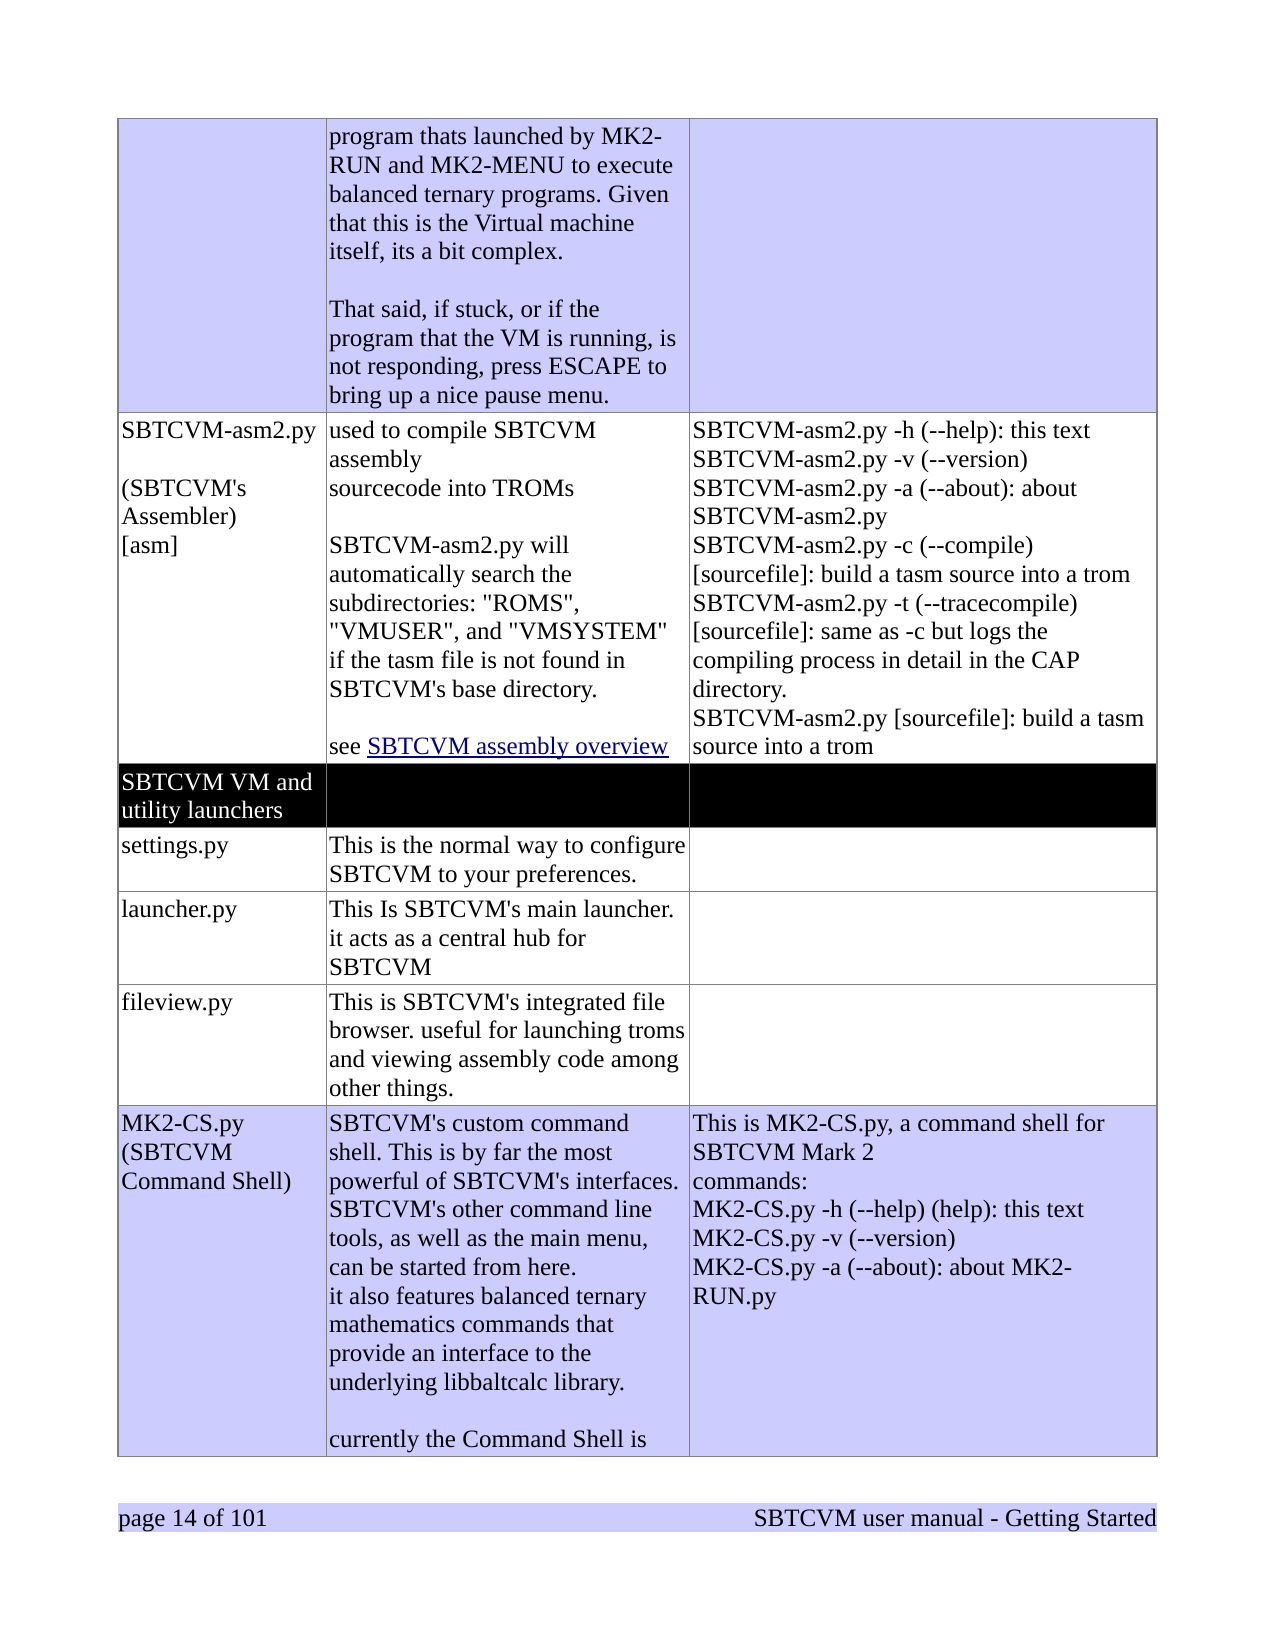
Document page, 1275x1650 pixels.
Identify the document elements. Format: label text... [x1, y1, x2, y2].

table_cell [690, 828, 1156, 891]
table_cell SBTCVM's custom command shell. This is by far the most powerful of SBTCVM's interfaces. SBTCVM's other command line tools, as well as the main menu, can be started from here. it also features balanced ternary mathematics commands that provide an interface to the underlying libbaltcalc library. currently the Command Shell is [327, 1106, 689, 1456]
table_cell This is the normal way to configure SBTCVM to your preferences. [327, 828, 689, 891]
table_cell SBTCVM VM and utility launchers [119, 764, 326, 827]
table_cell SBTCVM-asm2.py (SBTCVM's Assembler) [asm] [119, 413, 326, 763]
table_cell MK2-CS.py (SBTCVM Command Shell) [119, 1106, 326, 1456]
table_cell used to compile SBTCVM assembly sourcecode into TROMs SBTCVM-asm2.py will automatically search the subdirectories: "ROMS", "VMUSER", and "VMSYSTEM" if the tasm file is not found in SBTCVM's base directory. see SBTCVM assembly overview [327, 413, 689, 763]
table_cell This is MK2-CS.py, a command shell for SBTCVM Mark 2 commands: MK2-CS.py -h (--help) (help): this text MK2-CS.py -v (--version) MK2-CS.py -a (--about): about MK2-RUN.py [690, 1106, 1156, 1456]
table_cell [690, 764, 1156, 827]
table_cell settings.py [119, 828, 326, 891]
table_cell This is SBTCVM's integrated file browser. useful for launching troms and viewing assembly code among other things. [327, 985, 689, 1105]
table_cell [327, 764, 689, 827]
table_cell SBTCVM-asm2.py -h (--help): this text SBTCVM-asm2.py -v (--version) SBTCVM-asm2.py -a (--about): about SBTCVM-asm2.py SBTCVM-asm2.py -c (--compile) [sourcefile]: build a tasm source into a trom SBTCVM-asm2.py -t (--tracecompile) [sourcefile]: same as -c but logs the compiling process in detail in the CAP directory. SBTCVM-asm2.py [sourcefile]: build a tasm source into a trom [690, 413, 1156, 763]
table_cell [690, 985, 1156, 1105]
table_cell launcher.py [119, 892, 326, 984]
table_cell [119, 119, 326, 412]
table_cell [690, 892, 1156, 984]
table_cell [690, 119, 1156, 412]
table_cell program thats launched by MK2-RUN and MK2-MENU to execute balanced ternary programs. Given that this is the Virtual machine itself, its a bit complex. That said, if stuck, or if the program that the VM is running, is not responding, press ESCAPE to bring up a nice pause menu. [327, 119, 689, 412]
table_cell This Is SBTCVM's main launcher. it acts as a central hub for SBTCVM [327, 892, 689, 984]
table_cell fileview.py [119, 985, 326, 1105]
